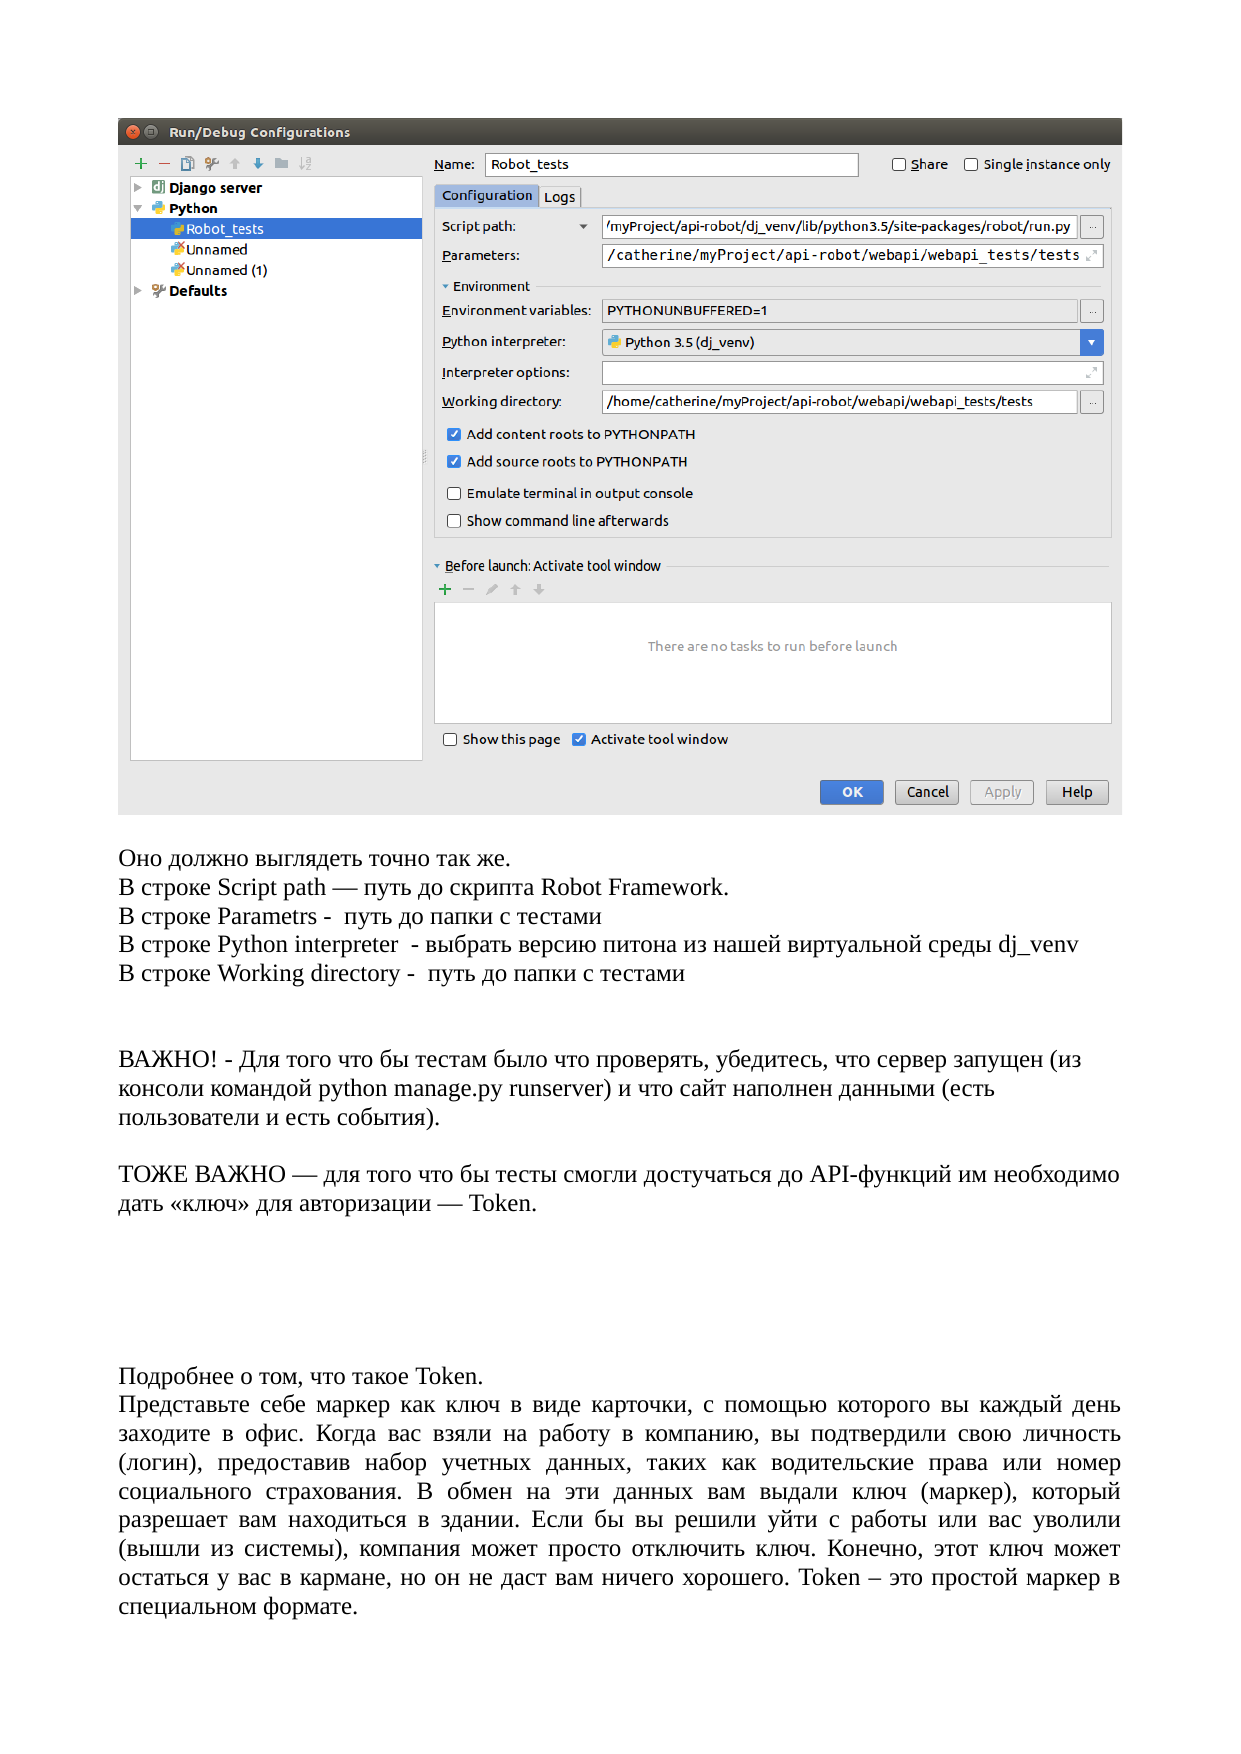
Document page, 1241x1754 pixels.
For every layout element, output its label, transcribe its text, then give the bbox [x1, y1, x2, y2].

picture [118, 118, 1123, 815]
text В строке Script path — путь до скрипта Robot Framework. [118, 872, 1122, 901]
text В строке Working directory - путь до папки с тестами [118, 958, 1122, 987]
text ВАЖНО! - Для того что бы тестам было что проверять, убедитесь, что сервер запущен (из консоли командой python manage.py runserver) и что сайт наполнен данными (есть пользователи и есть события). [118, 1044, 1122, 1131]
text ТОЖЕ ВАЖНО — для того что бы тесты смогли достучаться до API-функций им необходимо дать «ключ» для авторизации — Token. [118, 1159, 1122, 1217]
text Подробнее о том, что такое Token. [118, 1361, 1122, 1389]
text В строке Parametrs - путь до папки с тестами [118, 901, 1122, 929]
text В строке Python interpreter - выбрать версию питона из нашей виртуальной среды dj_venv [118, 929, 1122, 958]
text Представьте себе маркер как ключ в виде карточки, с помощью которого вы каждый день заходите в офис. Когда вас взяли на работу в компанию, вы подтвердили свою личность (логин), предоставив набор учетных данных, таких как водительские права или номер социального страхования. В обмен на эти данных вам выдали ключ (маркер), который разрешает вам находиться в здании. Если бы вы решили уйти с работы или вас уволили (вышли из системы), компания может просто отключить ключ. Конечно, этот ключ может остаться у вас в кармане, но он не даст вам ничего хорошего. Token – это простой маркер в специальном формате. [118, 1389, 1122, 1619]
text Оно должно выглядеть точно так же. [118, 843, 1122, 872]
